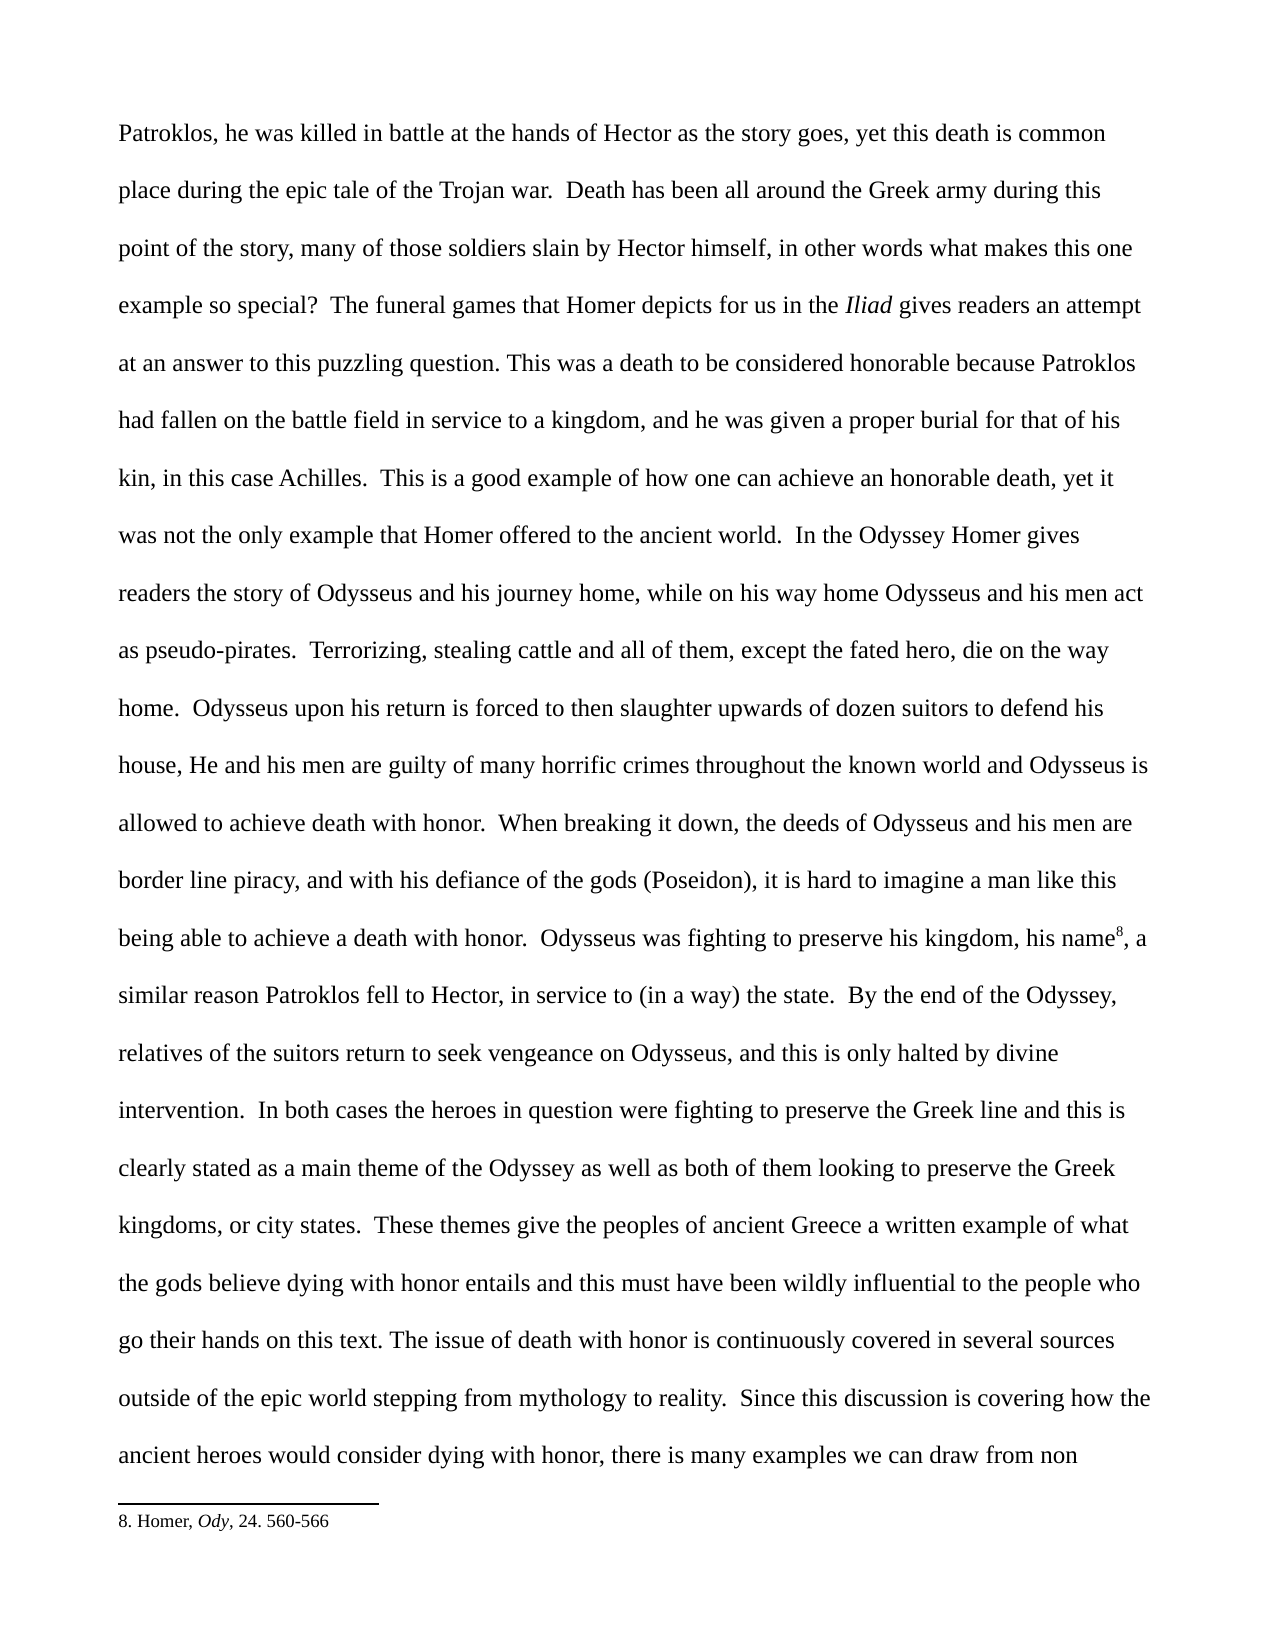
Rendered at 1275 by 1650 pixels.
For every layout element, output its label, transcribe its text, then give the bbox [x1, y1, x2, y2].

text . Homer, Ody, 24. 560-566 [118, 1510, 1157, 1532]
text Patroklos, he was killed in battle at the hands of Hector as the story goes, yet this death is common place during the epic tale of the Trojan war. Death has been all around the Greek army during this point of the story, many of those soldiers slain by Hector himself, in other words what makes this one example so special? The funeral games that Homer depicts for us in the Iliad gives readers an attempt at an answer to this puzzling question. This was a death to be considered honorable because Patroklos had fallen on the battle field in service to a kingdom, and he was given a proper burial for that of his kin, in this case Achilles. This is a good example of how one can achieve an honorable death, yet it was not the only example that Homer offered to the ancient world. In the Odyssey Homer gives readers the story of Odysseus and his journey home, while on his way home Odysseus and his men act as pseudo-pirates. Terrorizing, stealing cattle and all of them, except the fated hero, die on the way home. Odysseus upon his return is forced to then slaughter upwards of dozen suitors to defend his house, He and his men are guilty of many horrific crimes throughout the known world and Odysseus is allowed to achieve death with honor. When breaking it down, the deeds of Odysseus and his men are border line piracy, and with his defiance of the gods (Poseidon), it is hard to imagine a man like this being able to achieve a death with honor. Odysseus was fighting to preserve his kingdom, his name, a similar reason Patroklos fell to Hector, in service to (in a way) the state. By the end of the Odyssey, relatives of the suitors return to seek vengeance on Odysseus, and this is only halted by divine intervention. In both cases the heroes in question were fighting to preserve the Greek line and this is clearly stated as a main theme of the Odyssey as well as both of them looking to preserve the Greek kingdoms, or city states. These themes give the peoples of ancient Greece a written example of what the gods believe dying with honor entails and this must have been wildly influential to the people who go their hands on this text. The issue of death with honor is continuously covered in several sources outside of the epic world stepping from mythology to reality. Since this discussion is covering how the ancient heroes would consider dying with honor, there is many examples we can draw from non [118, 118, 1157, 1469]
